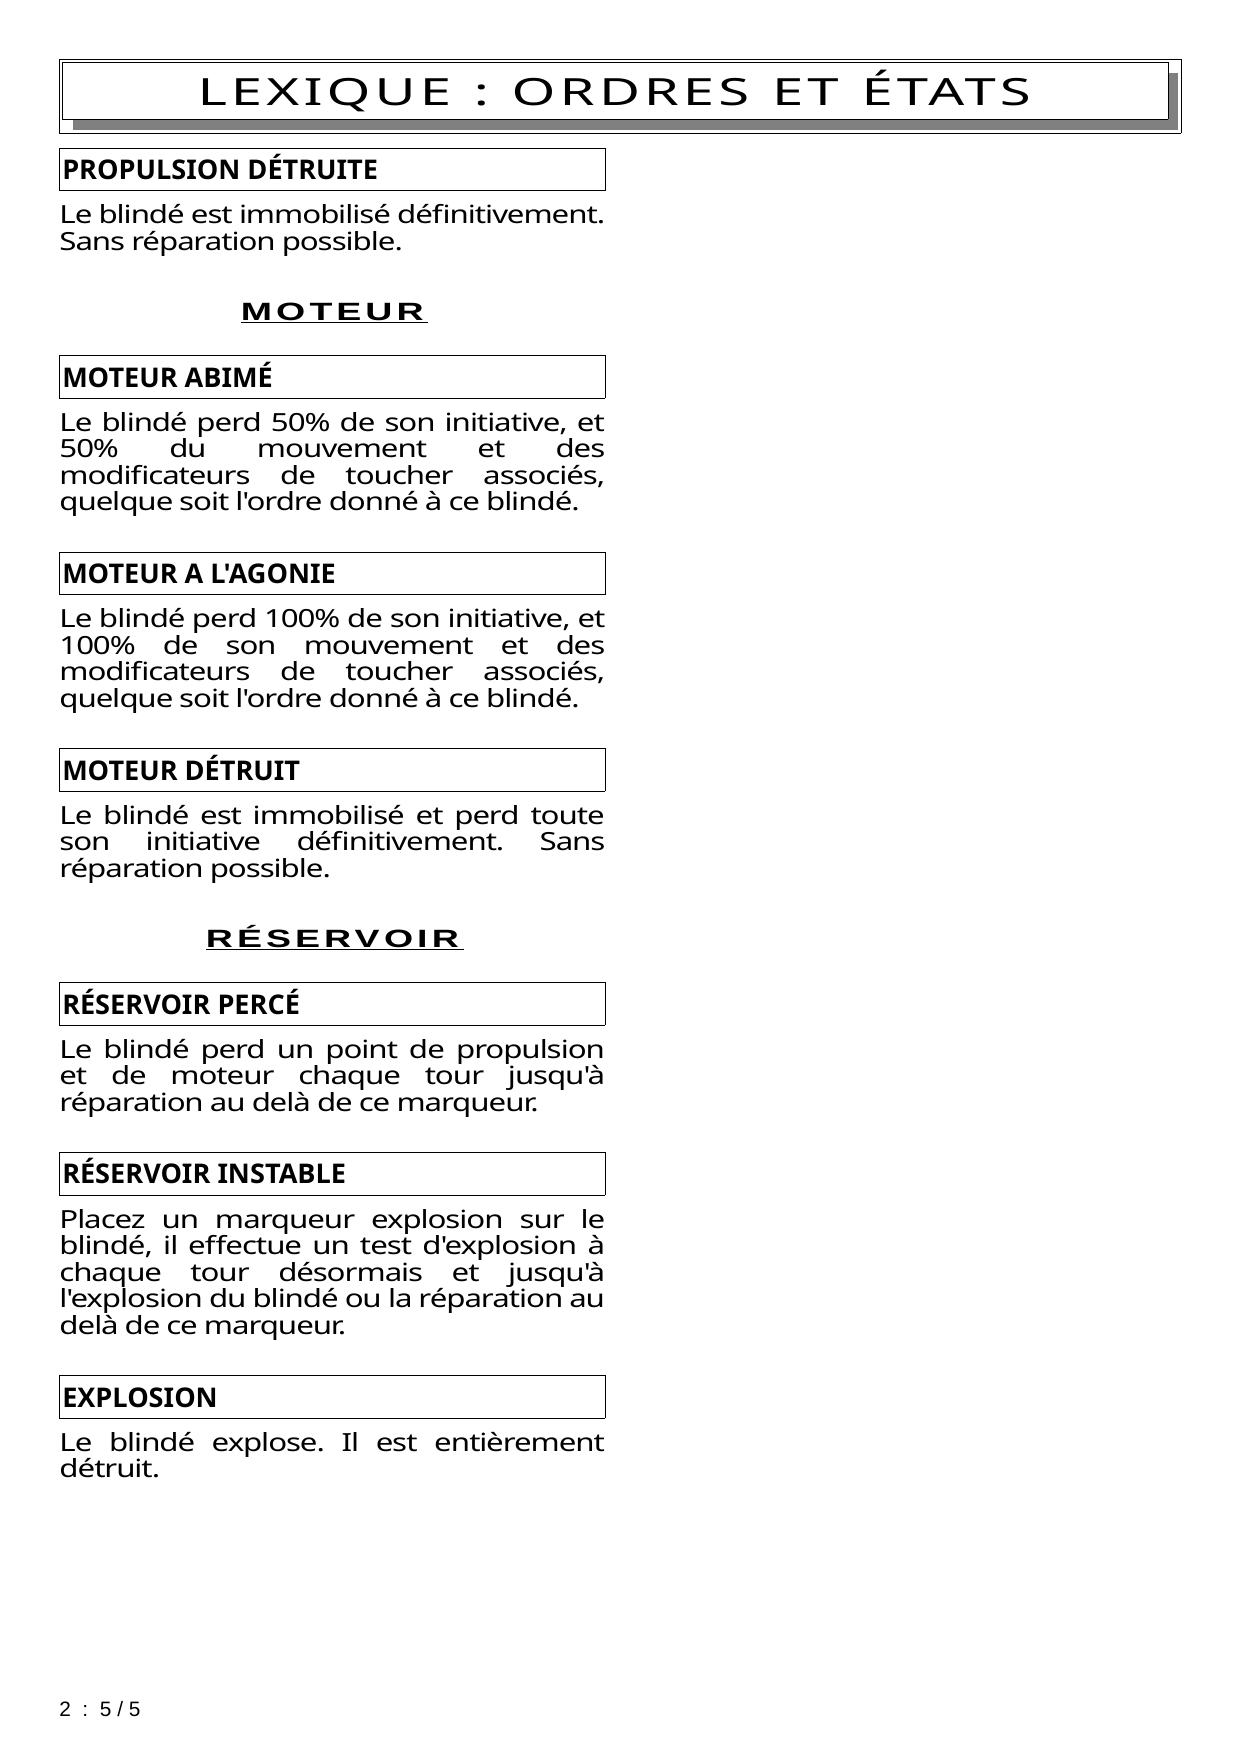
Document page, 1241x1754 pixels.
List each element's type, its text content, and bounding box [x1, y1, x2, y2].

title propulsion détruite [60, 149, 605, 190]
title moteur a l'agonie [60, 553, 605, 594]
text Le blindé est immobilisé et perd toute son initiative définitivement. Sans réparation possible. [59, 803, 605, 882]
text Le blindé est immobilisé définitivement. Sans réparation possible. [59, 202, 605, 256]
text Le blindé perd 50% de son initiative, et 50% du mouvement et des modificateurs de toucher associés, quelque soit l'ordre donné à ce blindé. [59, 410, 605, 516]
text Le blindé perd un point de propulsion et de moteur chaque tour jusqu'à réparation au delà de ce marqueur. [59, 1037, 605, 1117]
text Le blindé perd 100% de son initiative, et 100% de son mouvement et des modificateurs de toucher associés, quelque soit l'ordre donné à ce blindé. [59, 606, 605, 713]
title moteur détruit [60, 749, 605, 791]
text Le blindé explose. Il est entièrement détruit. [59, 1430, 605, 1483]
title réservoir [59, 924, 605, 952]
text Placez un marqueur explosion sur le blindé, il effectue un test d'explosion à chaque tour désormais et jusqu'à l'explosion du blindé ou la réparation au delà de ce marqueur. [59, 1207, 605, 1339]
title réservoir percé [60, 983, 605, 1025]
title moteur [59, 297, 605, 326]
title Moteur abimé [60, 356, 605, 398]
title réservoir instable [60, 1153, 605, 1195]
title explosion [60, 1376, 605, 1418]
